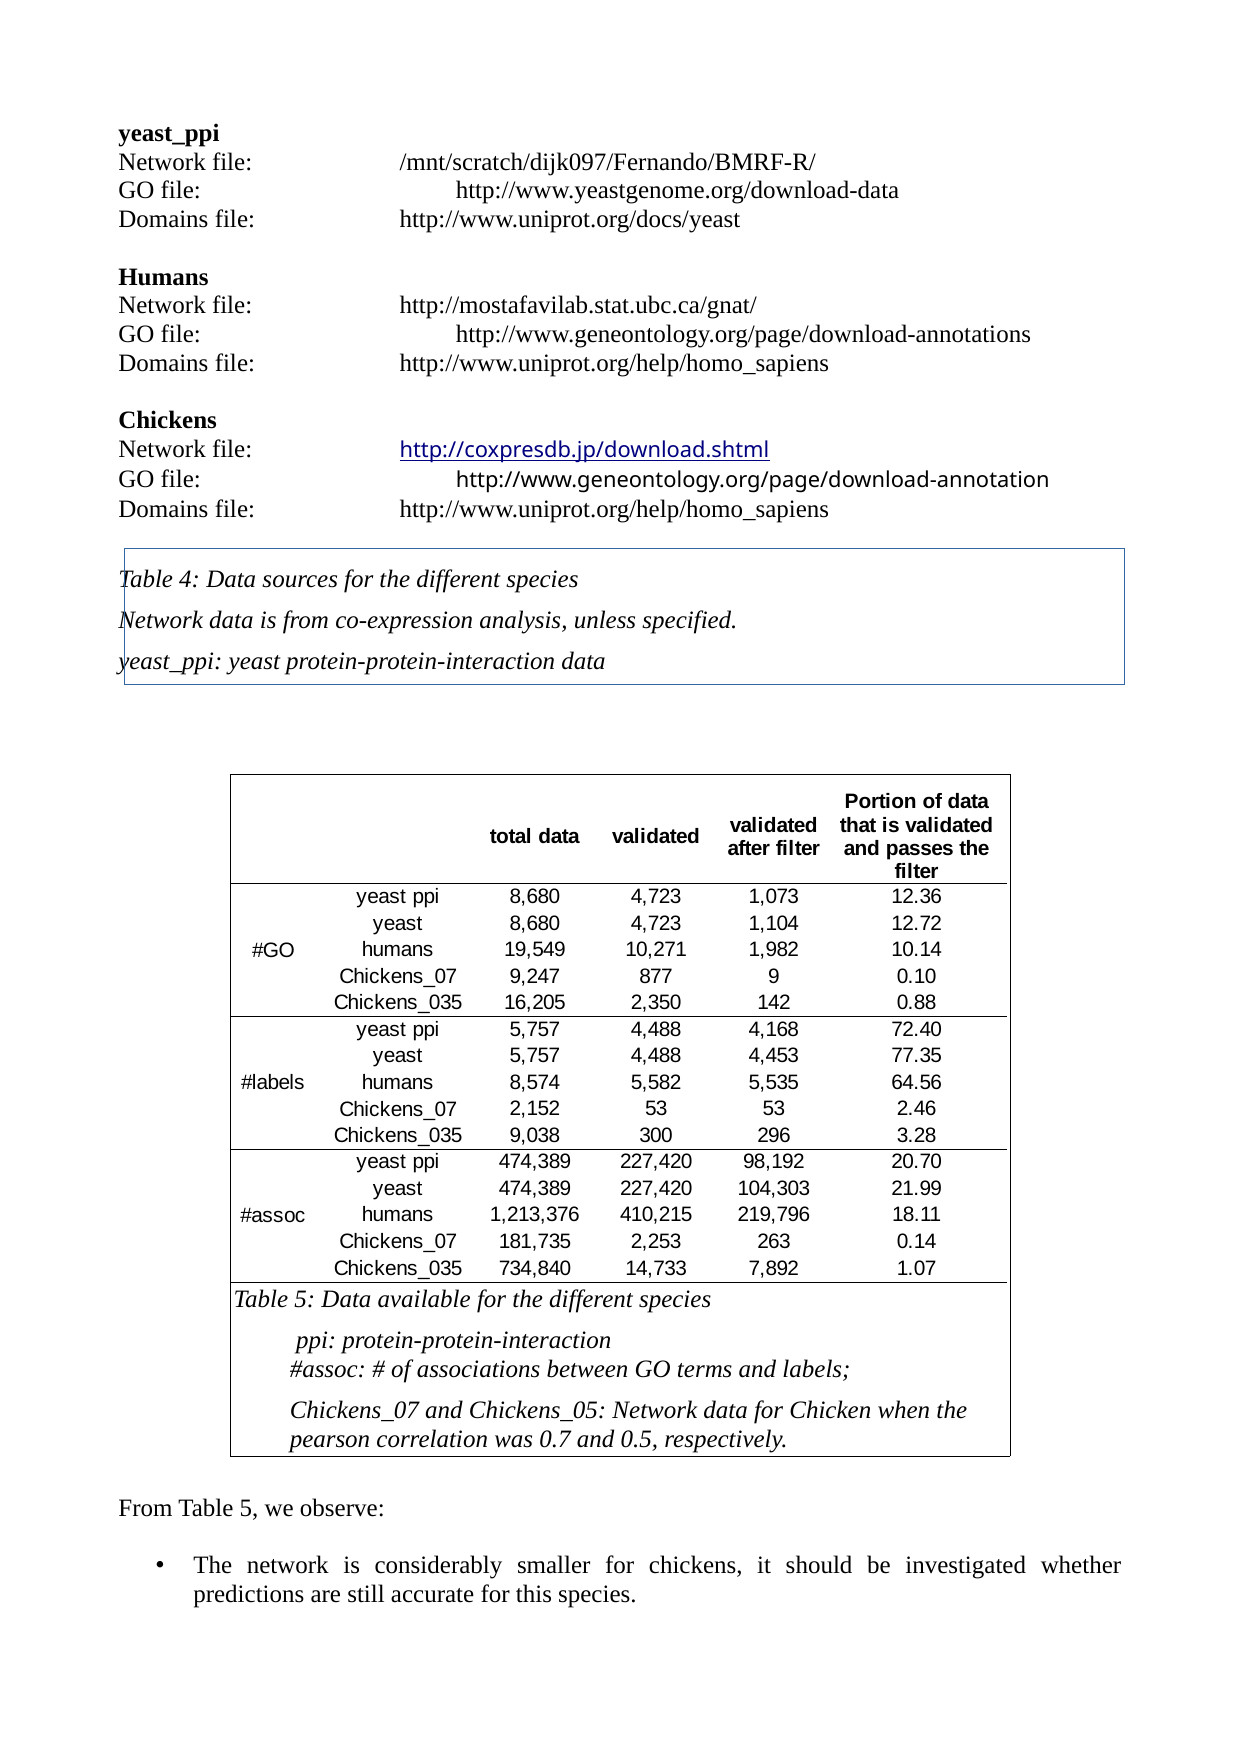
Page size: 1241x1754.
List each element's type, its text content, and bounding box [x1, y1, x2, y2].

text Domains file: http://www.uniprot.org/help/homo_sapiens [118, 494, 1122, 523]
text Table 5: Data available for the different species [233, 789, 1007, 883]
text Domains file: http://www.uniprot.org/help/homo_sapiens [118, 348, 1122, 377]
text yeast_ppi [118, 118, 1122, 147]
text GO file: http://www.geneontology.org/page/download-annotations [118, 319, 1122, 348]
text Domains file: http://www.uniprot.org/docs/yeast [118, 204, 1122, 233]
text Humans [118, 262, 1122, 291]
text GO file: http://www.yeastgenome.org/download-data [118, 176, 1122, 204]
text Table 5: Data available for the different species [233, 884, 1007, 1016]
text Network file: /mnt/scratch/dijk097/Fernando/BMRF-R/ [118, 147, 1122, 176]
text Network file: http://coxpresdb.jp/download.shtml [118, 434, 1122, 464]
text Network data is from co-expression analysis, unless specified. [125, 605, 1122, 634]
text GO file: http://www.geneontology.org/page/download-annotation [118, 464, 1122, 494]
text yeast_ppi: yeast protein-protein-interaction data [125, 646, 1122, 675]
text Network file: http://mostafavilab.stat.ubc.ca/gnat/ [118, 291, 1122, 319]
text ppi: protein-protein-interaction #assoc: # of associations between GO terms and labels; [233, 1326, 1007, 1383]
list The network is considerably smaller for chickens, it should be investigated whether predictions are still accurate for this species. [156, 1550, 1122, 1608]
text Chickens [118, 406, 1122, 434]
text Table 5: Data available for the different species [233, 1017, 1007, 1149]
text Chickens_07 and Chickens_05: Network data for Chicken when the pearson correlation was 0.7 and 0.5, respectively. [233, 1396, 1007, 1453]
text Table 4: Data sources for the different species [125, 564, 1122, 593]
text Table 5: Data available for the different species [233, 1150, 1007, 1282]
text Table 5: Data available for the different species [233, 1283, 1007, 1313]
text From Table 5, we observe: [118, 1493, 1122, 1521]
